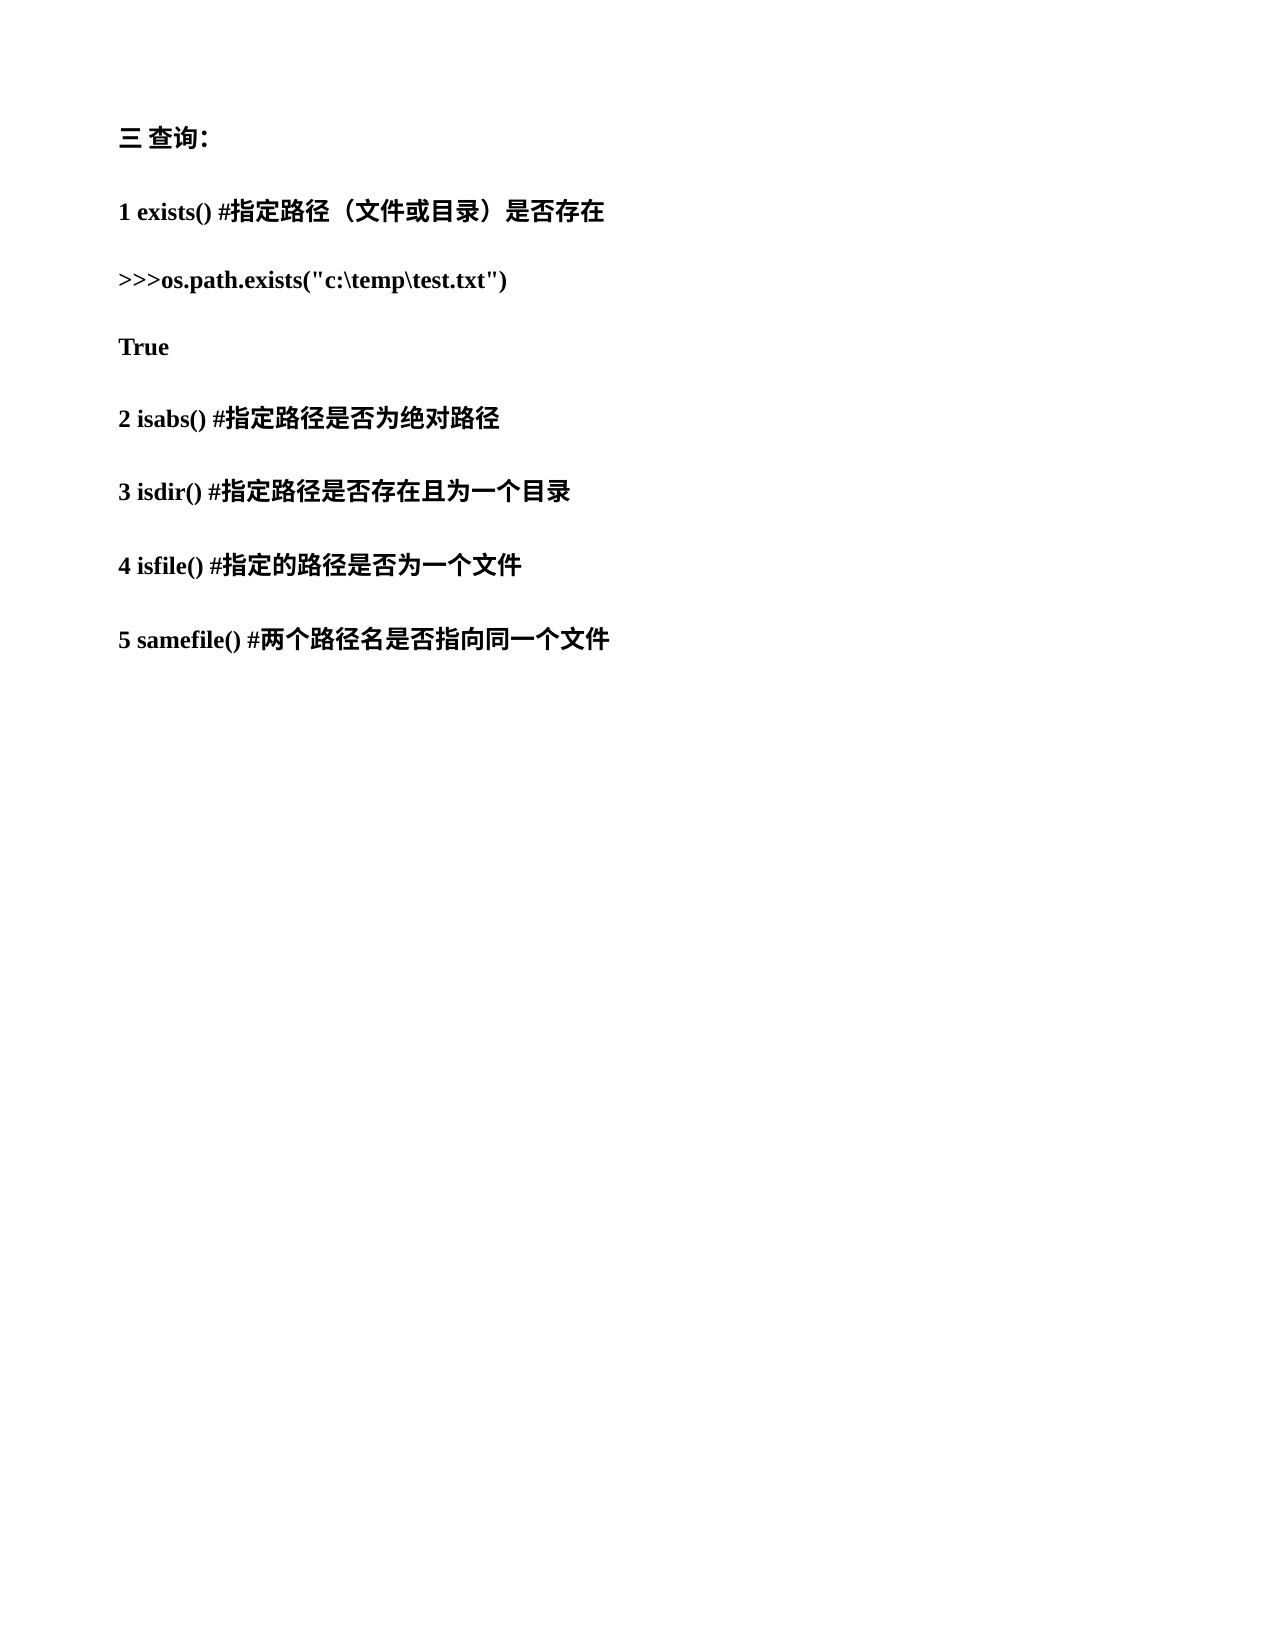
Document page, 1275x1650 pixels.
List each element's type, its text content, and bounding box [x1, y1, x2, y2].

subtitle 2 isabs() #指定路径是否为绝对路径 [118, 398, 1157, 434]
subtitle 3 isdir() #指定路径是否存在且为一个目录 [118, 472, 1157, 508]
subtitle True [118, 332, 1157, 361]
subtitle >>>os.path.exists("c:\temp\test.txt") [118, 266, 1157, 294]
subtitle 5 samefile() #两个路径名是否指向同一个文件 [118, 619, 1157, 656]
subtitle 4 isfile() #指定的路径是否为一个文件 [118, 546, 1157, 582]
subtitle 1 exists() #指定路径（文件或目录）是否存在 [118, 192, 1157, 228]
subtitle 三 查询： [118, 118, 1157, 154]
